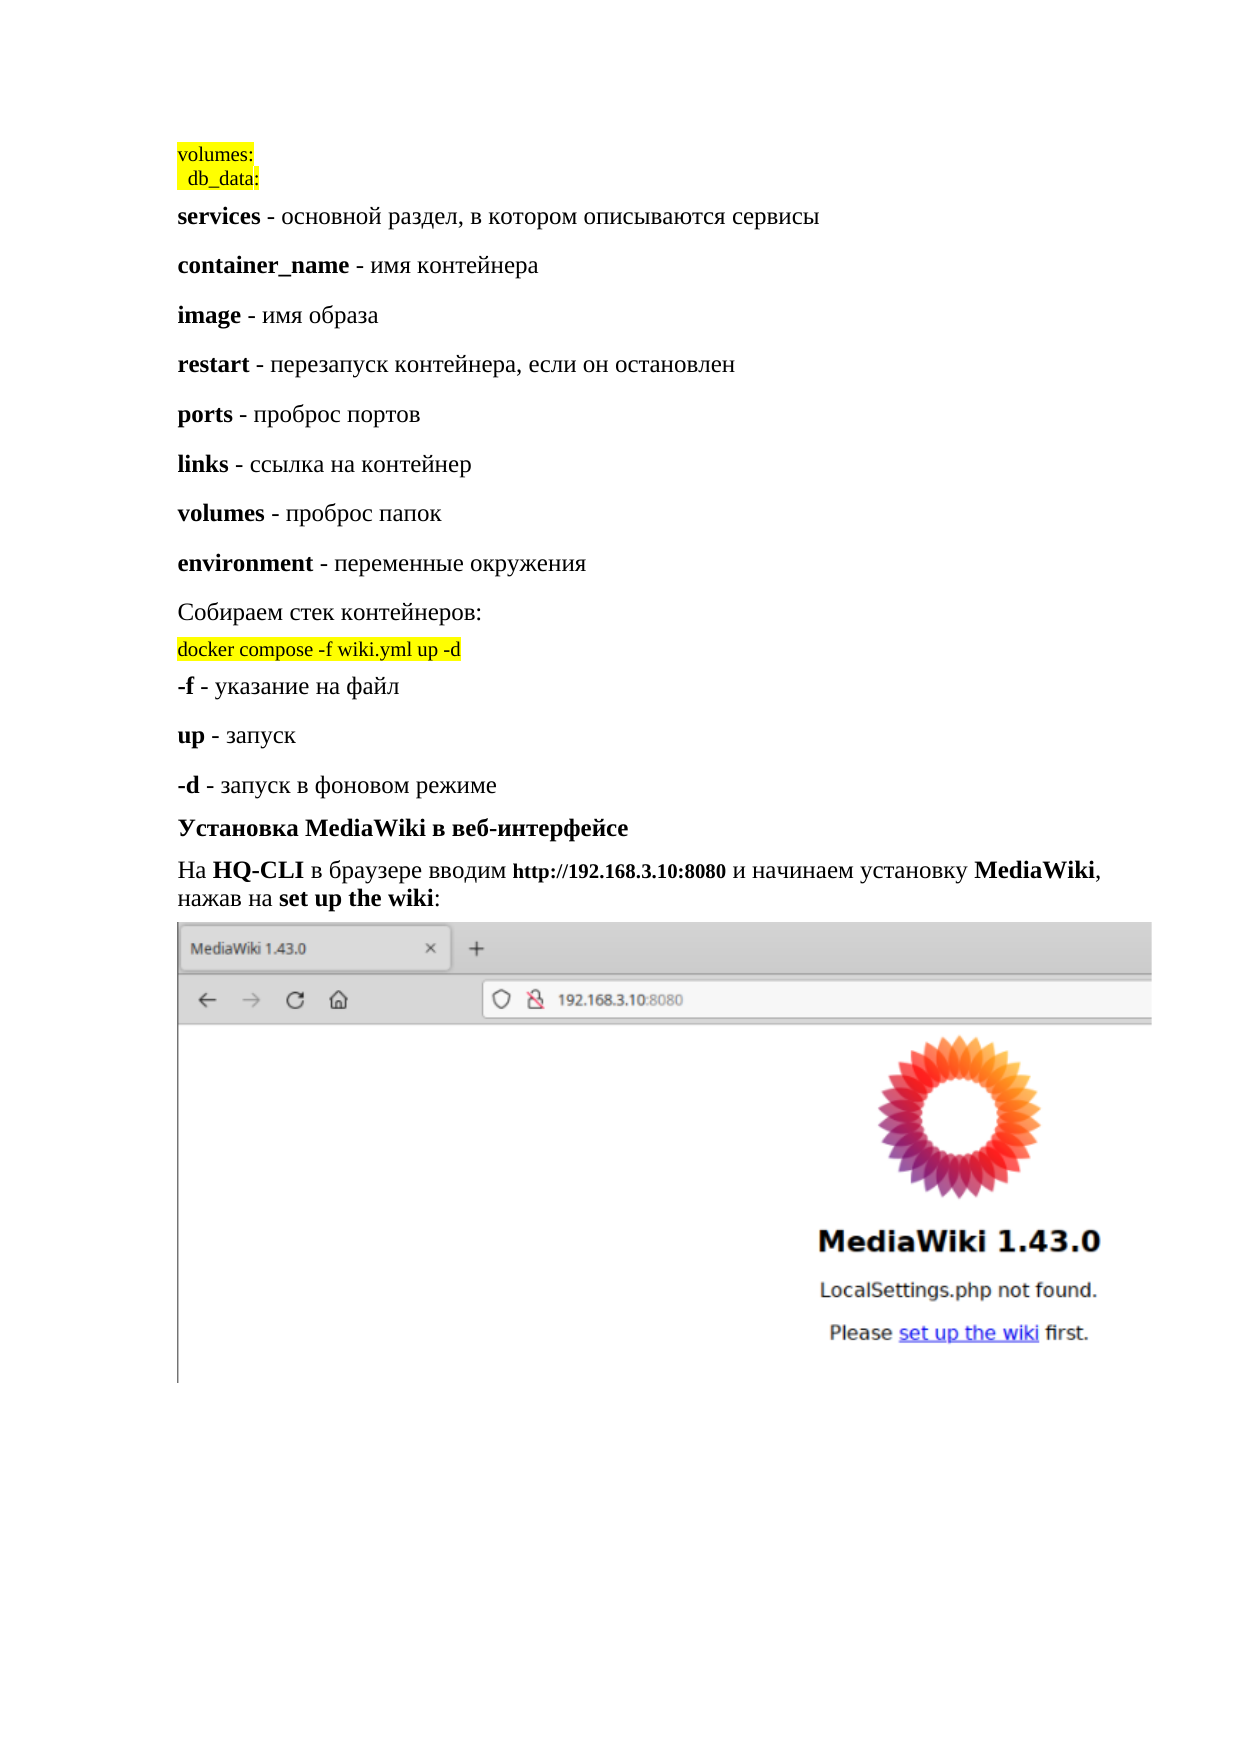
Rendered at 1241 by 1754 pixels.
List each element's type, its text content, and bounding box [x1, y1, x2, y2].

text container_name - имя контейнера [177, 250, 1152, 279]
text volumes: [177, 142, 1152, 166]
text services - основной раздел, в котором описываются сервисы [177, 201, 1152, 229]
text -f - указание на файл [177, 671, 1152, 700]
text volumes - проброс папок [177, 498, 1152, 527]
text environment - переменные окружения [177, 548, 1152, 577]
text links - ссылка на контейнер [177, 449, 1152, 477]
text db_data: [177, 166, 1152, 190]
subtitle Установка MediaWiki в веб-интерфейсе [177, 813, 1152, 842]
text up - запуск [177, 721, 1152, 749]
text Собираем стек контейнеров: [177, 597, 1152, 626]
text ports - проброс портов [177, 399, 1152, 428]
text restart - перезапуск контейнера, если он остановлен [177, 349, 1152, 378]
text docker compose -f wiki.yml up -d [177, 637, 1152, 661]
text На HQ-CLI в браузере вводим http://192.168.3.10:8080 и начинаем установку MediaWiki, нажав на set up the wiki: [177, 855, 1152, 912]
text image - имя образа [177, 300, 1152, 329]
text -d - запуск в фоновом режиме [177, 770, 1152, 799]
